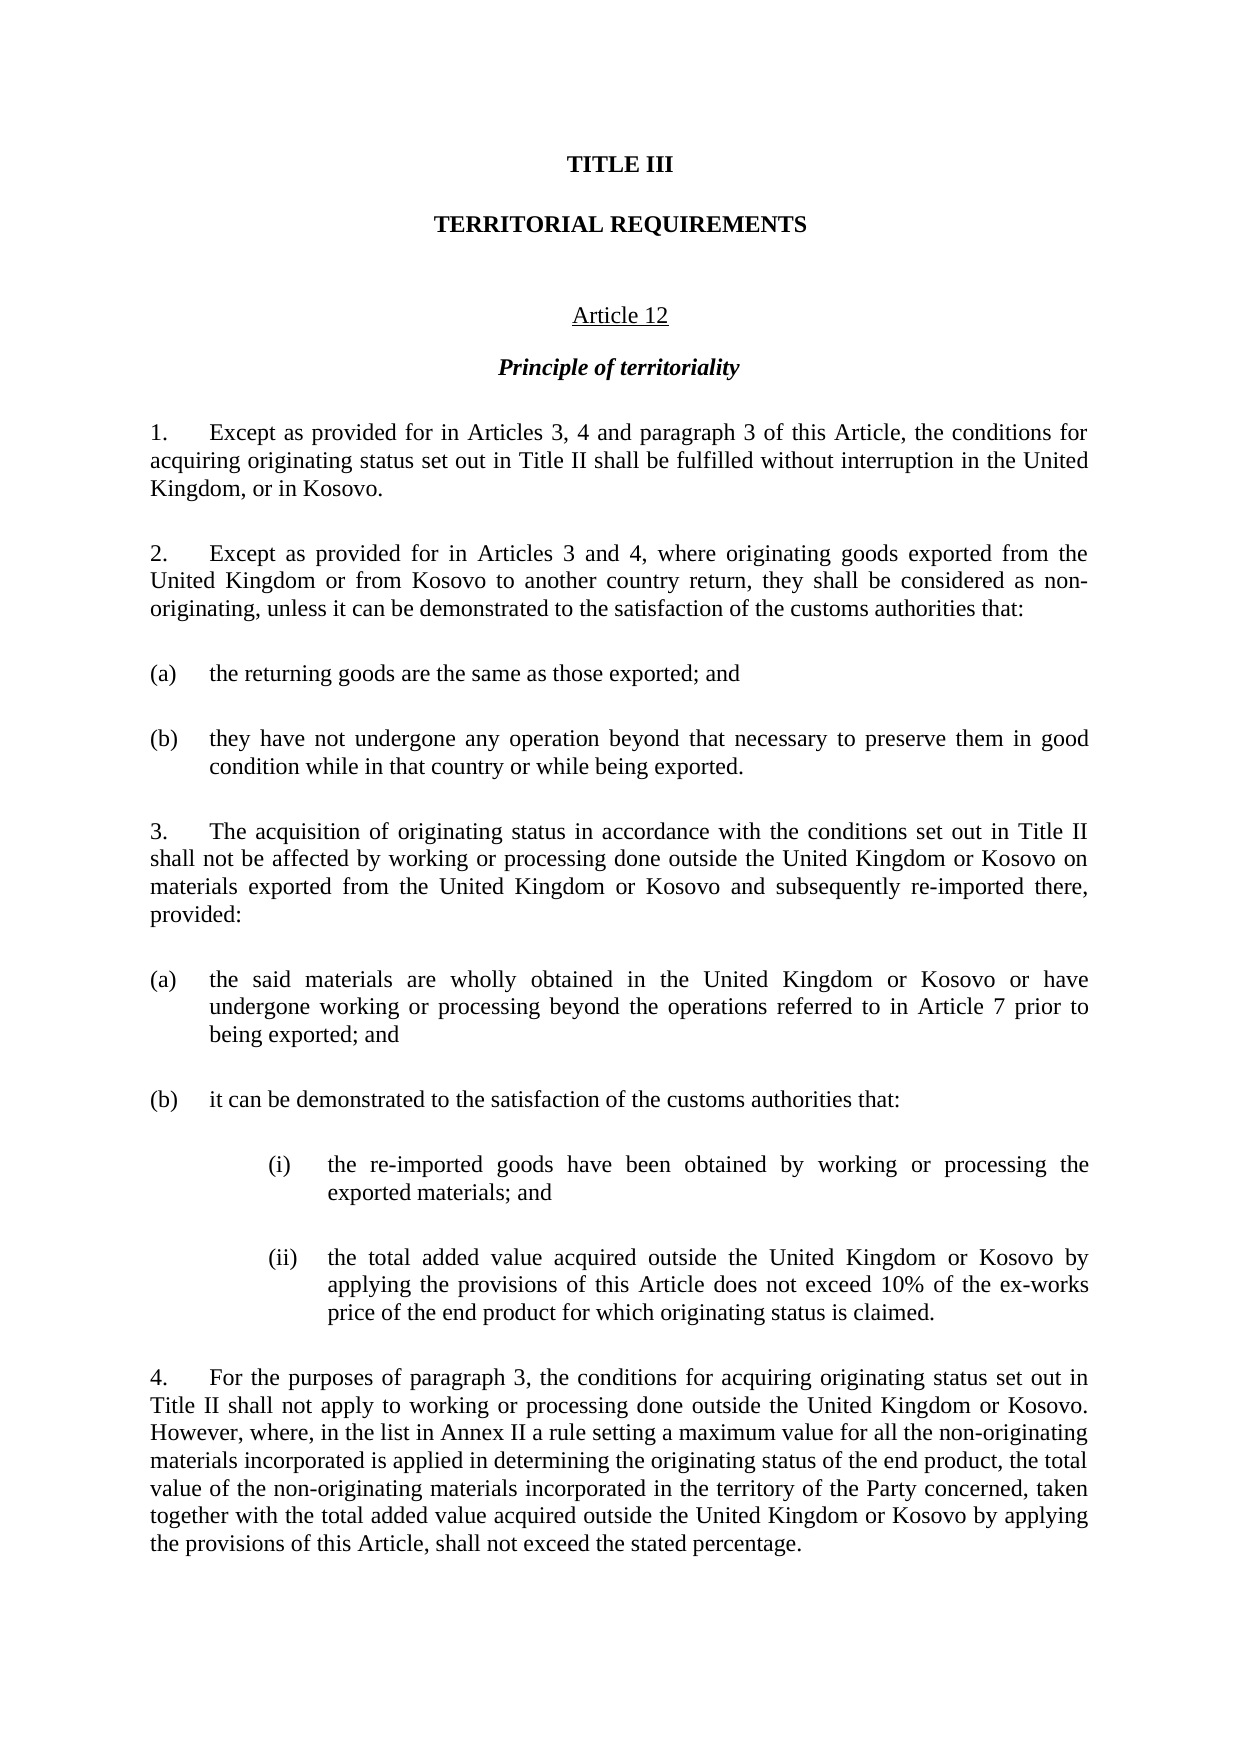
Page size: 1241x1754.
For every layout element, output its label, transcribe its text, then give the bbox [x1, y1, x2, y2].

list the re-imported goods have been obtained by working or processing the exported materials; and [268, 1150, 1090, 1205]
text Article 12 [150, 301, 1090, 328]
list Except as provided for in Articles 3, 4 and paragraph 3 of this Article, the conditions for acquiring originating status set out in Title II shall be fulfilled without interruption in the United Kingdom, or in Kosovo. [150, 418, 1090, 501]
list The acquisition of originating status in accordance with the conditions set out in Title II shall not be affected by working or processing done outside the United Kingdom or Kosovo on materials exported from the United Kingdom or Kosovo and subsequently re-imported there, provided: [150, 817, 1090, 927]
text Principle of territoriality [150, 353, 1090, 381]
list the total added value acquired outside the United Kingdom or Kosovo by applying the provisions of this Article does not exceed 10% of the ex-works price of the end product for which originating status is claimed. [268, 1243, 1090, 1326]
text TERRITORIAL REQUIREMENTS [150, 211, 1090, 238]
list the returning goods are the same as those exported; and [150, 659, 1090, 687]
list the said materials are wholly obtained in the United Kingdom or Kosovo or have undergone working or processing beyond the operations referred to in Article 7 prior to being exported; and [150, 965, 1090, 1047]
text TITLE III [150, 150, 1090, 178]
list For the purposes of paragraph 3, the conditions for acquiring originating status set out in Title II shall not apply to working or processing done outside the United Kingdom or Kosovo. However, where, in the list in Annex II a rule setting a maximum value for all the non-originating materials incorporated is applied in determining the originating status of the end product, the total value of the non-originating materials incorporated in the territory of the Party concerned, taken together with the total added value acquired outside the United Kingdom or Kosovo by applying the provisions of this Article, shall not exceed the stated percentage. [150, 1363, 1090, 1556]
list Except as provided for in Articles 3 and 4, where originating goods exported from the United Kingdom or from Kosovo to another country return, they shall be considered as non-originating, unless it can be demonstrated to the satisfaction of the customs authorities that: [150, 539, 1090, 621]
list it can be demonstrated to the satisfaction of the customs authorities that: [150, 1085, 1090, 1113]
list they have not undergone any operation beyond that necessary to preserve them in good condition while in that country or while being exported. [150, 724, 1090, 779]
